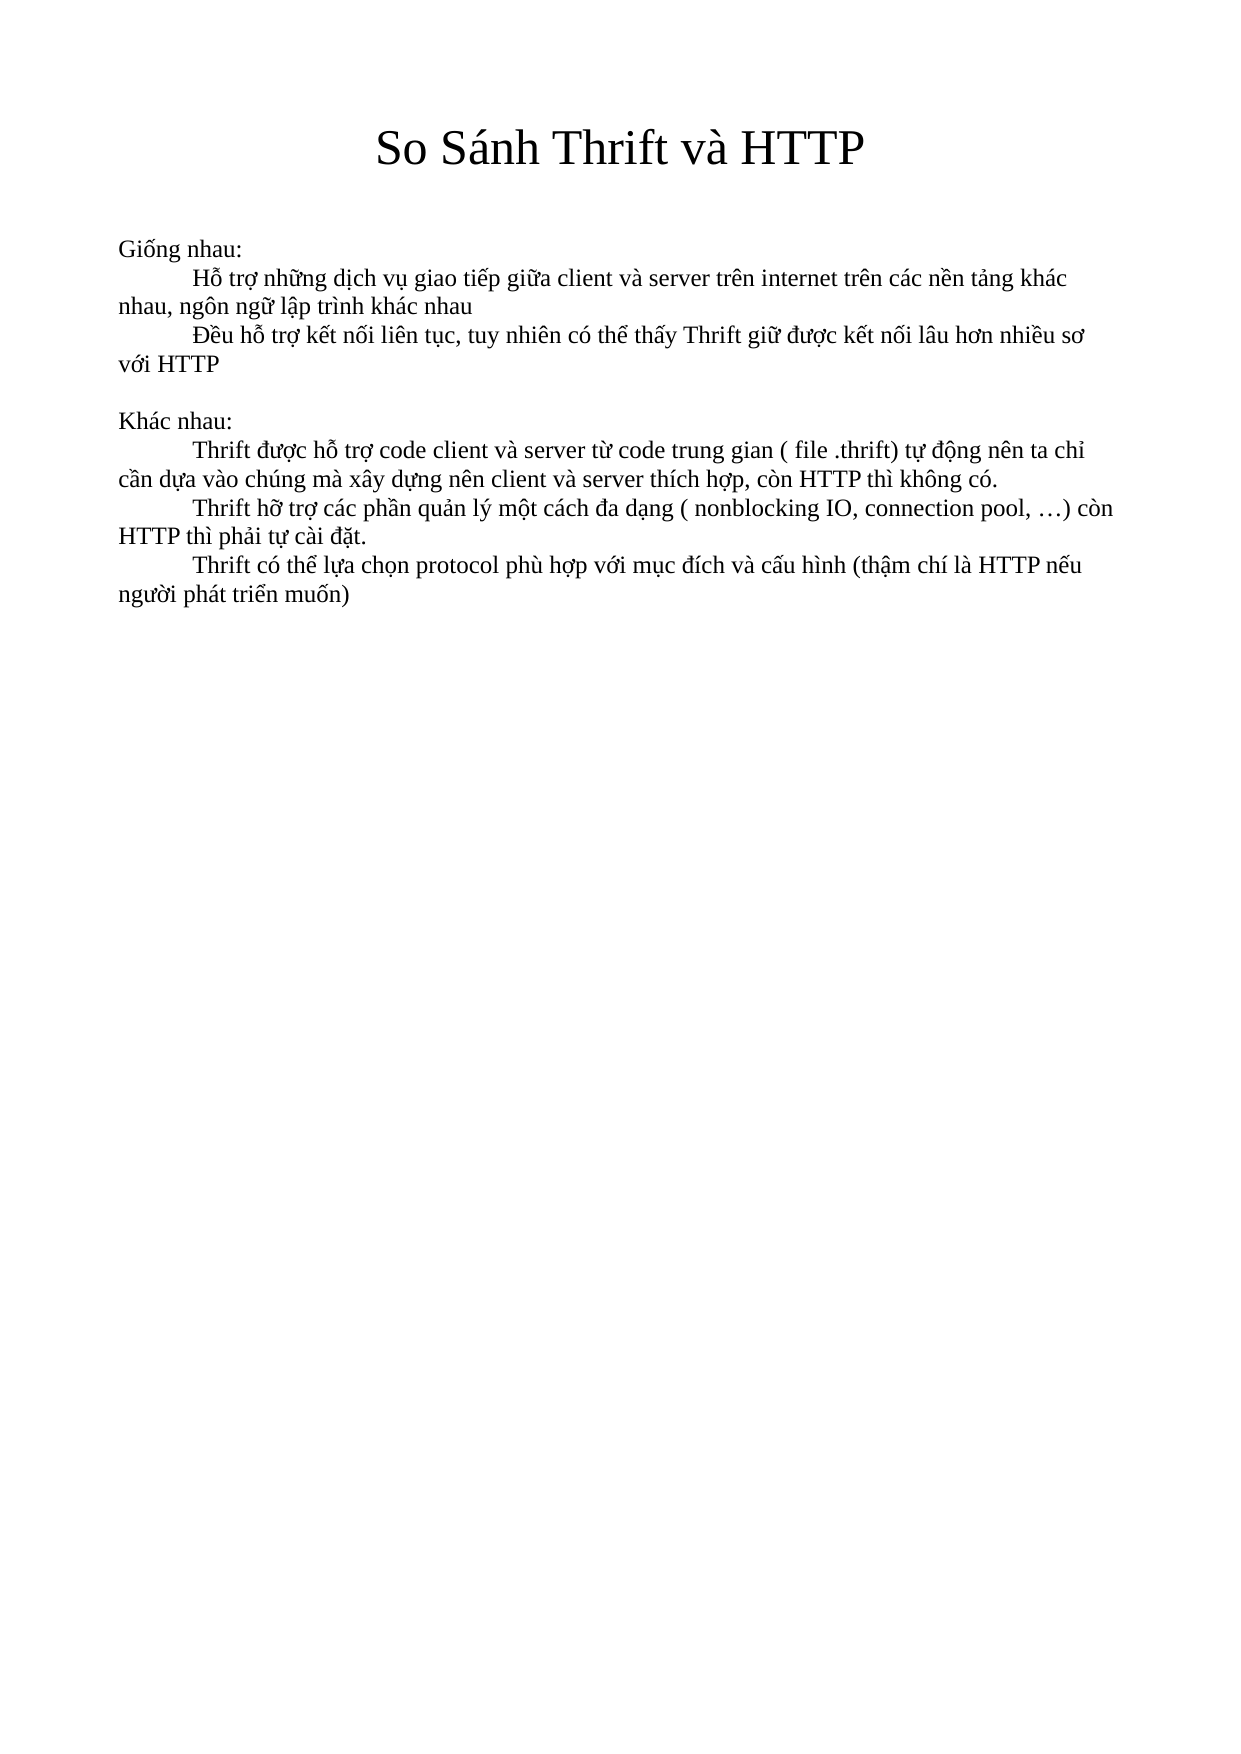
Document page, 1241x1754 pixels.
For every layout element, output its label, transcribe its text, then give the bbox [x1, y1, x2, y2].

text Giống nhau: [118, 234, 1122, 263]
text Khác nhau: [118, 406, 1122, 435]
text Đều hỗ trợ kết nối liên tục, tuy nhiên có thể thấy Thrift giữ được kết nối lâu hơn nhiều sơ với HTTP [118, 320, 1122, 378]
text Thrift có thể lựa chọn protocol phù hợp với mục đích và cấu hình (thậm chí là HTTP nếu người phát triển muốn) [118, 550, 1122, 608]
text Hỗ trợ những dịch vụ giao tiếp giữa client và server trên internet trên các nền tảng khác nhau, ngôn ngữ lập trình khác nhau [118, 263, 1122, 320]
text Thrift hỡ trợ các phần quản lý một cách đa dạng ( nonblocking IO, connection pool, …) còn HTTP thì phải tự cài đặt. [118, 493, 1122, 550]
text Thrift được hỗ trợ code client và server từ code trung gian ( file .thrift) tự động nên ta chỉ cần dựa vào chúng mà xây dựng nên client và server thích hợp, còn HTTP thì không có. [118, 435, 1122, 493]
